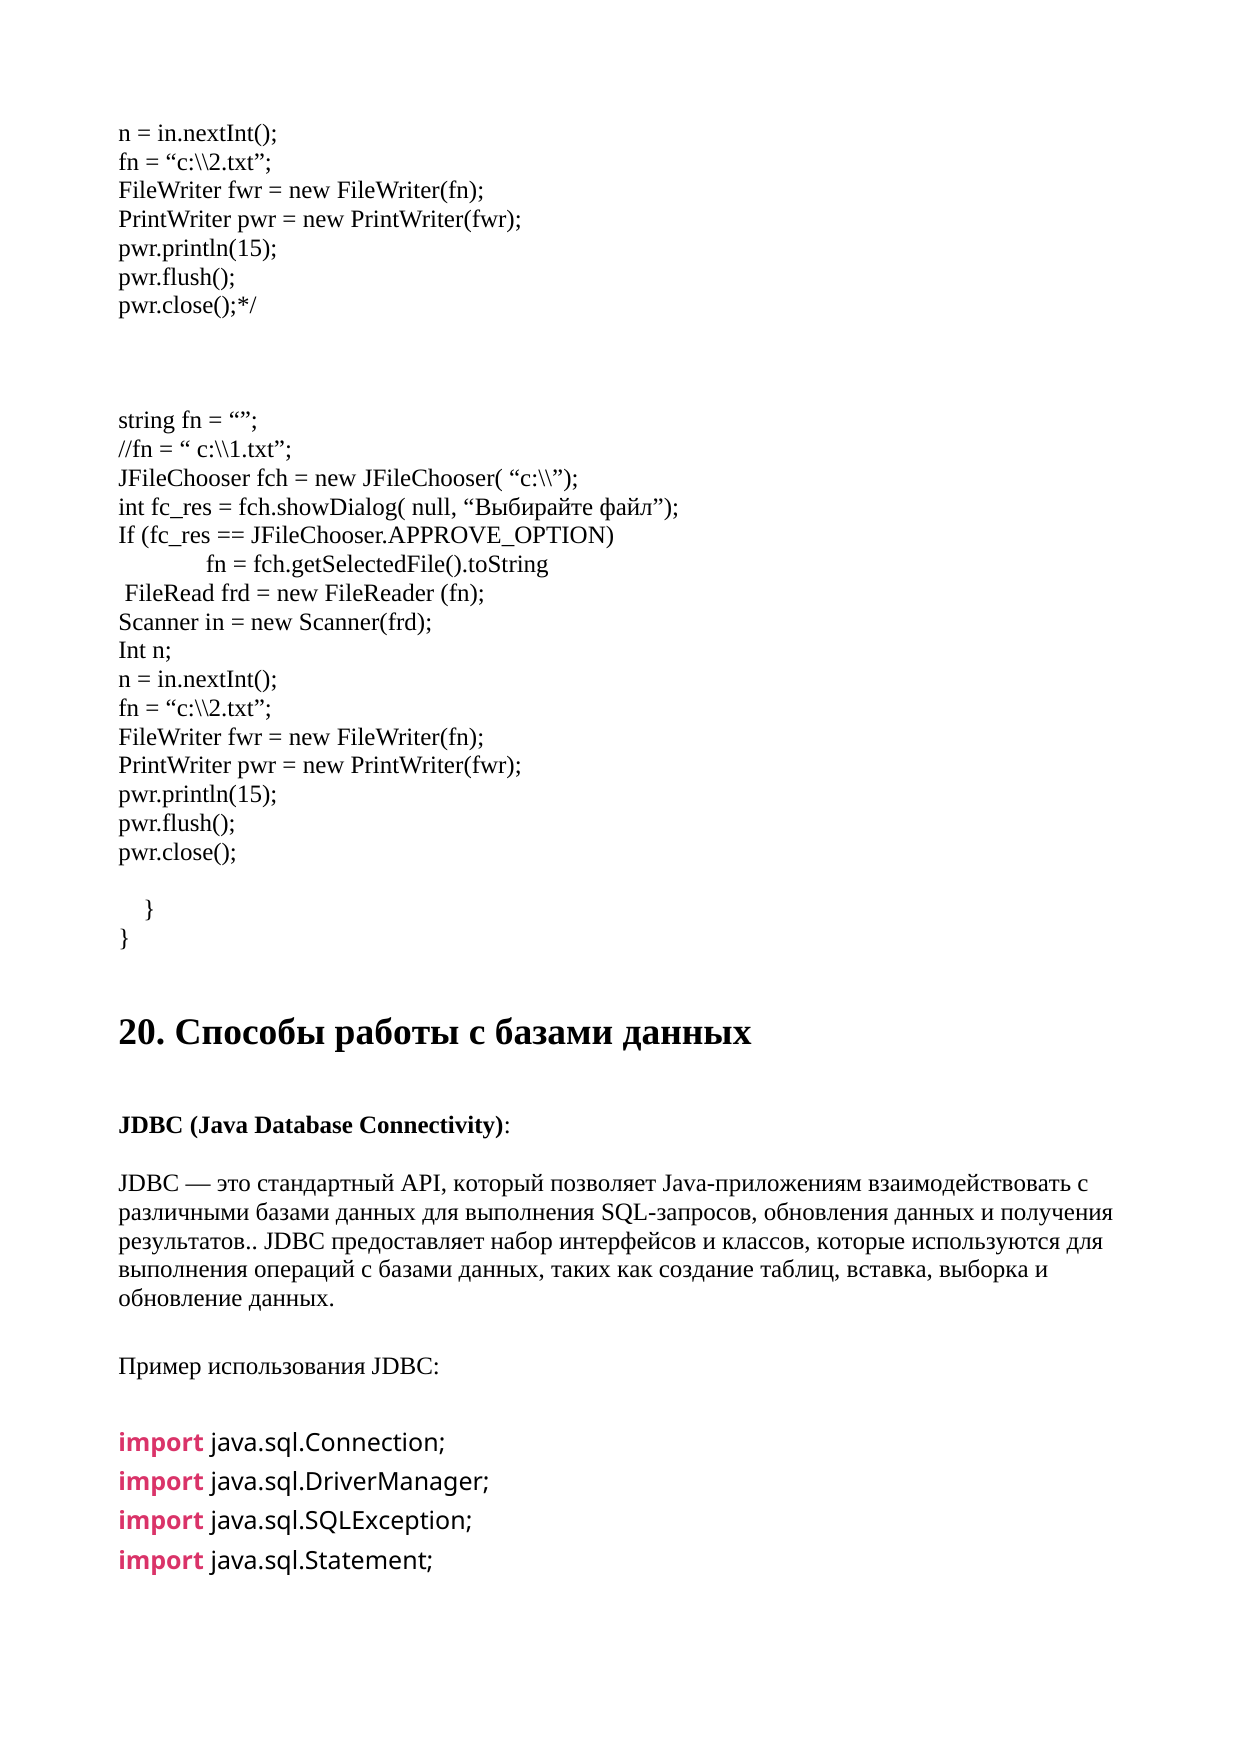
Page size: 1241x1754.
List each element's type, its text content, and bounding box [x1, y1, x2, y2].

text fn = fch.getSelectedFile().toString [118, 549, 1122, 578]
text fn = “c:\\2.txt”; [118, 693, 1122, 722]
text JDBC — это стандартный API, который позволяет Java-приложениям взаимодействовать с различными базами данных для выполнения SQL-запросов, обновления данных и получения результатов.. JDBC предоставляет набор интерфейсов и классов, которые используются для выполнения операций с базами данных, таких как создание таблиц, вставка, выборка и обновление данных. [118, 1168, 1122, 1312]
text n = in.nextInt(); [118, 118, 1122, 147]
text import java.sql.SQLException; [118, 1498, 1122, 1537]
text PrintWriter pwr = new PrintWriter(fwr); [118, 751, 1122, 779]
text pwr.close(); [118, 837, 1122, 866]
text n = in.nextInt(); [118, 664, 1122, 693]
text pwr.close();*/ [118, 291, 1122, 319]
text import java.sql.Connection; [118, 1419, 1122, 1458]
text import java.sql.Statement; [118, 1537, 1122, 1576]
text PrintWriter pwr = new PrintWriter(fwr); [118, 204, 1122, 233]
text JDBC (Java Database Connectivity): [118, 1110, 1122, 1139]
text pwr.println(15); [118, 779, 1122, 808]
text } [118, 923, 1122, 952]
text FileRead frd = new FileReader (fn); [118, 578, 1122, 607]
text //fn = “ c:\\1.txt”; [118, 434, 1122, 463]
text Scanner in = new Scanner(frd); [118, 607, 1122, 636]
text import java.sql.DriverManager; [118, 1458, 1122, 1498]
text If (fc_res == JFileChooser.APPROVE_OPTION) [118, 521, 1122, 549]
text fn = “c:\\2.txt”; [118, 147, 1122, 176]
text int fc_res = fch.showDialog( null, “Выбирайте файл”); [118, 492, 1122, 521]
text 20. Способы работы с базами данных [118, 1009, 1122, 1052]
text FileWriter fwr = new FileWriter(fn); [118, 722, 1122, 751]
text FileWriter fwr = new FileWriter(fn); [118, 176, 1122, 204]
text pwr.flush(); [118, 262, 1122, 291]
text JFileChooser fch = new JFileChooser( “c:\\”); [118, 463, 1122, 492]
text pwr.println(15); [118, 233, 1122, 262]
text Пример использования JDBC: [118, 1351, 1122, 1380]
text string fn = “”; [118, 406, 1122, 434]
text Int n; [118, 636, 1122, 664]
text pwr.flush(); [118, 808, 1122, 837]
text } [118, 894, 1122, 923]
